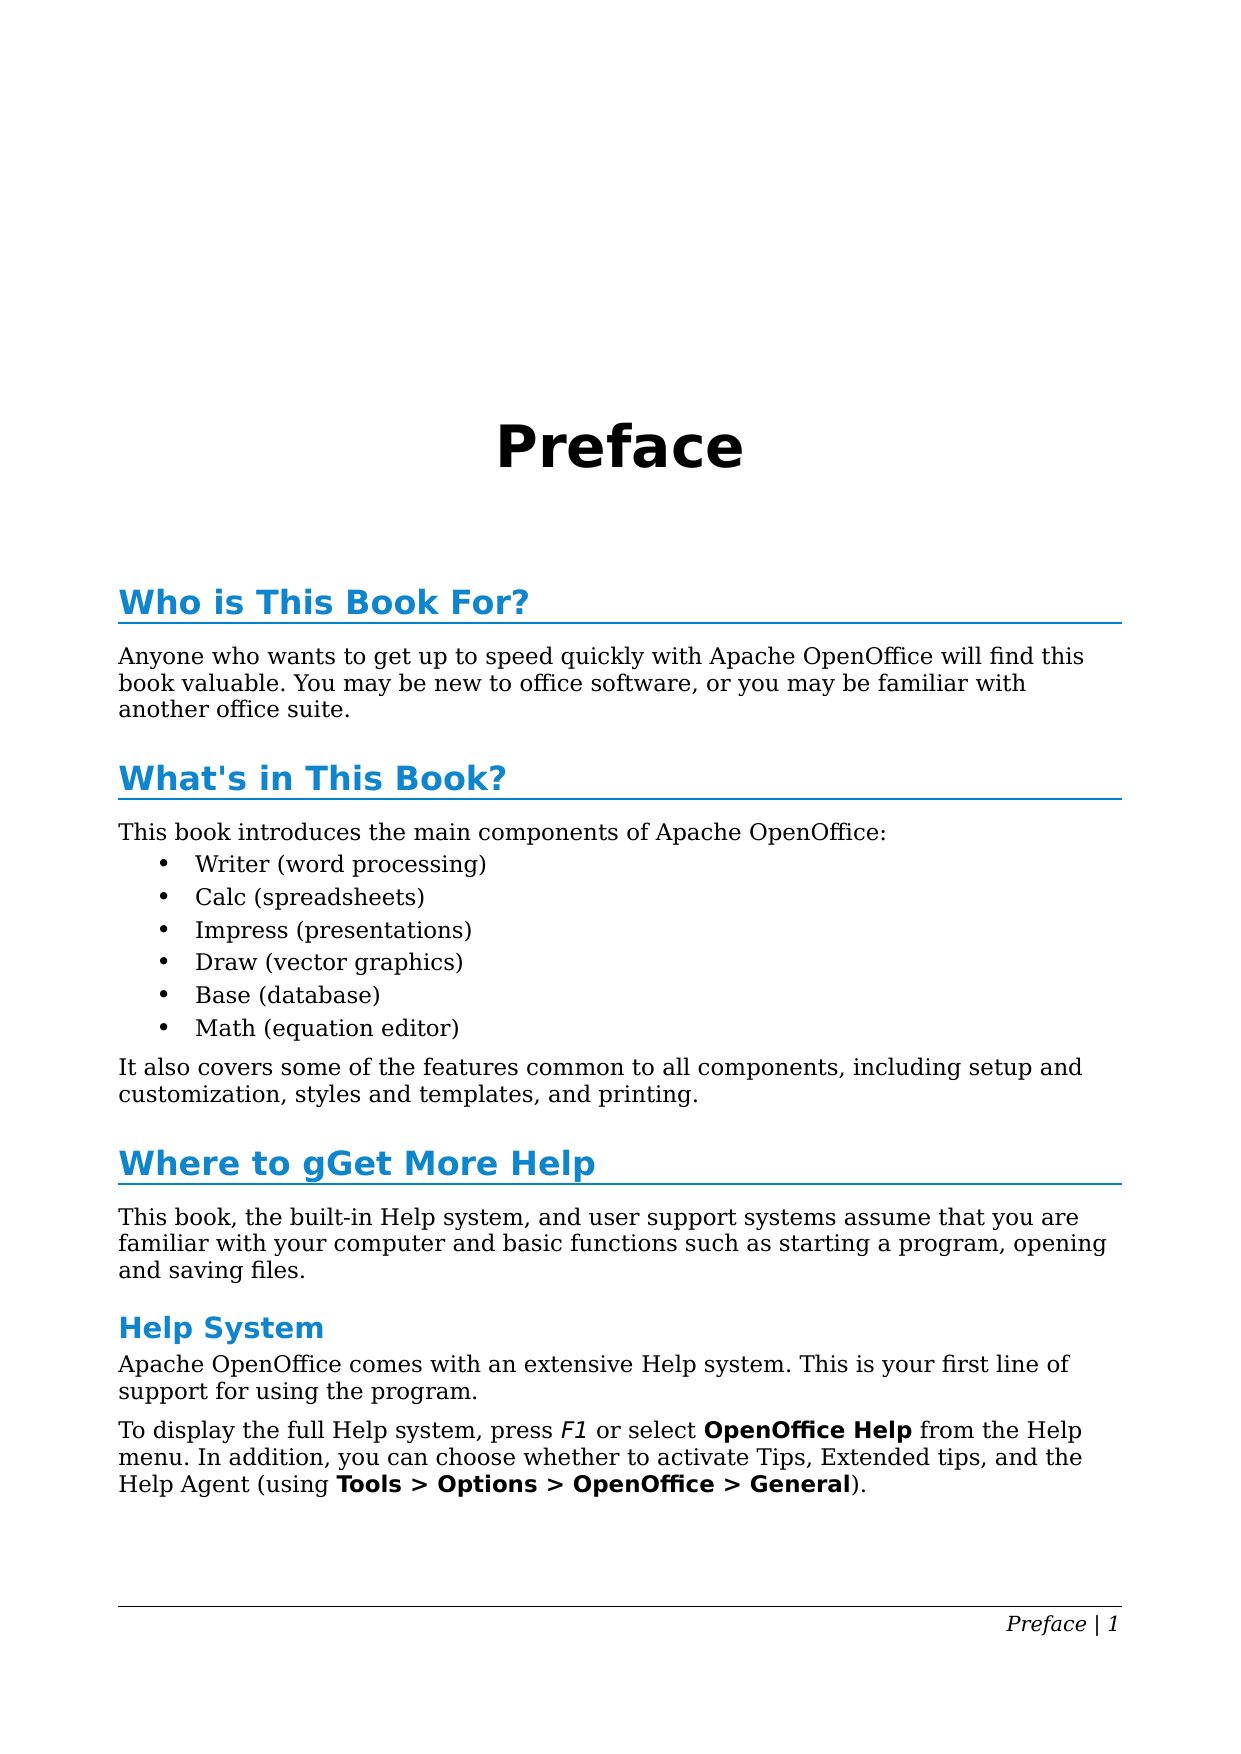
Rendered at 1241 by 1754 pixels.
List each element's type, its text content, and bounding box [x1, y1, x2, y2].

list Base (database) [156, 980, 1122, 1009]
list Math (equation editor) [156, 1013, 1122, 1042]
list Impress (presentations) [156, 915, 1122, 944]
subtitle Help System [118, 1311, 1122, 1345]
subtitle Who is This Book For? [118, 583, 1122, 622]
list Draw (vector graphics) [156, 948, 1122, 977]
text Anyone who wants to get up to speed quickly with Apache OpenOffice will find this book valuable. You may be new to office software, or you may be familiar with another office suite. [118, 643, 1122, 723]
text To display the full Help system, press F1 or select OpenOffice Help from the Help menu. In addition, you can choose whether to activate Tips, Extended tips, and the Help Agent (using Tools > Options > OpenOffice > General). [118, 1417, 1122, 1497]
text It also covers some of the features common to all components, including setup and customization, styles and templates, and printing. [118, 1054, 1122, 1108]
list This book introduces the main components of Apache OpenOffice: [118, 819, 1122, 846]
subtitle Preface [118, 413, 1122, 481]
text This book, the built-in Help system, and user support systems assume that you are familiar with your computer and basic functions such as starting a program, opening and saving files. [118, 1204, 1122, 1284]
list Writer (word processing) [156, 849, 1122, 879]
subtitle Where to gGet More Help [118, 1144, 1122, 1183]
text Apache OpenOffice comes with an extensive Help system. This is your first line of support for using the program. [118, 1352, 1122, 1405]
subtitle What's in This Book? [118, 759, 1122, 798]
list Calc (spreadsheets) [156, 882, 1122, 911]
